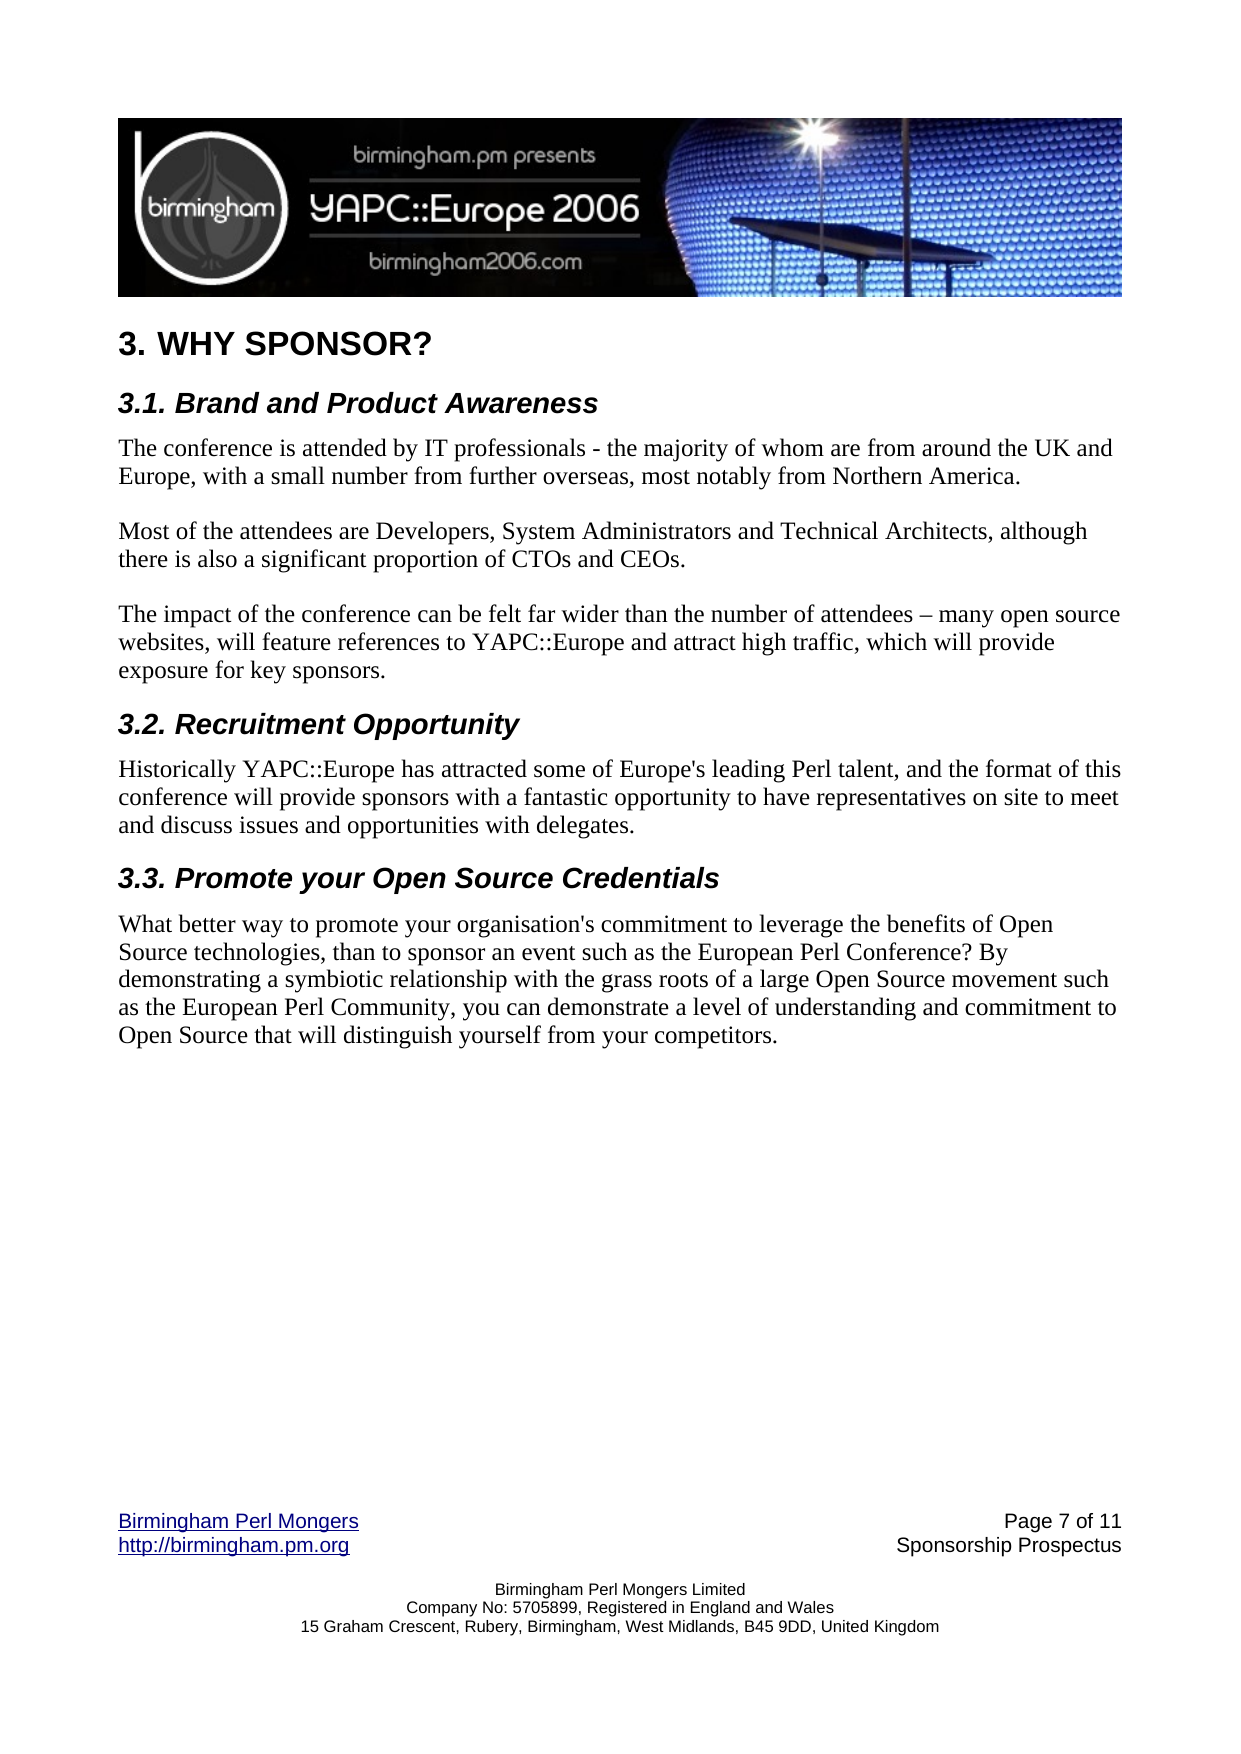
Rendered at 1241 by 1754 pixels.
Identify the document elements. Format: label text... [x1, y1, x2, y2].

text The conference is attended by IT professionals - the majority of whom are from around the UK and Europe, with a small number from further overseas, most notably from Northern America. [118, 434, 1122, 490]
picture [118, 118, 1122, 297]
text Most of the attendees are Developers, System Administrators and Technical Architects, although there is also a significant proportion of CTOs and CEOs. [118, 517, 1122, 573]
text The impact of the conference can be felt far wider than the number of attendees – many open source websites, will feature references to YAPC::Europe and attract high traffic, which will provide exposure for key sponsors. [118, 601, 1122, 684]
subtitle WHY SPONSOR? [118, 325, 1122, 363]
subtitle Promote your Open Source Credentials [118, 862, 1122, 895]
subtitle Brand and Product Awareness [118, 387, 1122, 419]
text What better way to promote your organisation's commitment to leverage the benefits of Open Source technologies, than to sponsor an event such as the European Perl Conference? By demonstrating a symbiotic relationship with the grass roots of a large Open Source movement such as the European Perl Community, you can demonstrate a level of understanding and commitment to Open Source that will distinguish yourself from your competitors. [118, 910, 1122, 1048]
text Historically YAPC::Europe has attracted some of Europe's leading Perl talent, and the format of this conference will provide sponsors with a fantastic opportunity to have representatives on site to meet and discuss issues and opportunities with delegates. [118, 755, 1122, 838]
subtitle Recruitment Opportunity [118, 708, 1122, 740]
